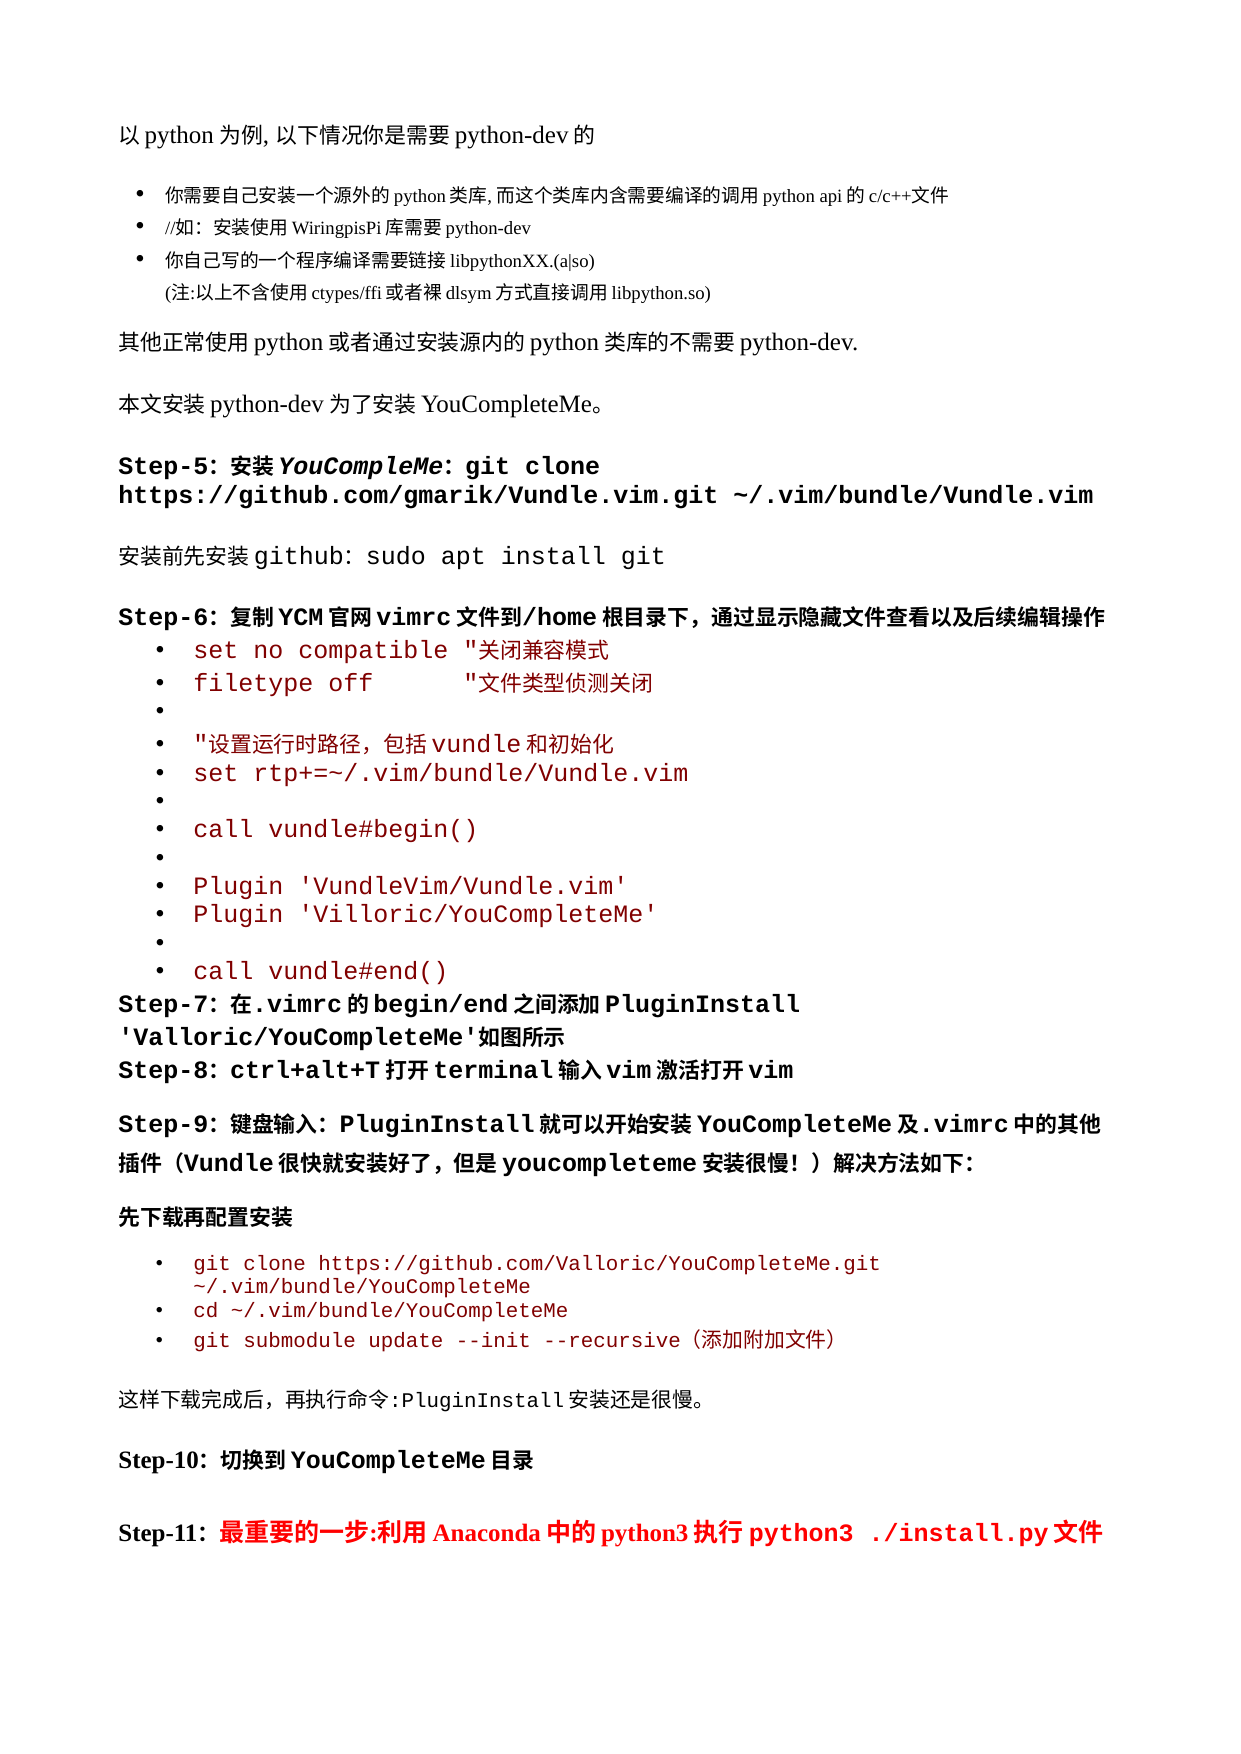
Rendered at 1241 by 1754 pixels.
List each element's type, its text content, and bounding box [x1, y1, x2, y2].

text 先下载再配置安装 [118, 1200, 1122, 1232]
text Step-5：安装YouCompleMe：git clone https://github.com/gmarik/Vundle.vim.git ~/.vim/bundle/Vundle.vim [118, 449, 1122, 511]
text 安装前先安装github：sudo apt install git [118, 539, 1122, 572]
text Step-10：切换到YouCompleteMe目录 [118, 1443, 1122, 1476]
list //如：安装使用WiringpisPi库需要python-dev [136, 213, 1122, 240]
text 其他正常使用python或者通过安装源内的python类库的不需要python-dev. [118, 325, 1122, 357]
list set no compatible "关闭兼容模式 [156, 633, 1122, 666]
list git submodule update --init --recursive（添加附加文件） [156, 1323, 1122, 1354]
list filetype off "文件类型侦测关闭 [156, 666, 1122, 699]
list call vundle#begin() [156, 817, 1122, 845]
text Step-6：复制YCM官网vimrc文件到/home根目录下，通过显示隐藏文件查看以及后续编辑操作 [118, 600, 1122, 633]
text 这样下载完成后，再执行命令:PluginInstall安装还是很慢。 [118, 1383, 1122, 1414]
list 你自己写的一个程序编译需要链接libpythonXX.(a|so) (注:以上不含使用ctypes/ffi或者裸dlsym方式直接调用libpython.so) [136, 245, 1122, 305]
list git clone https://github.com/Valloric/YouCompleteMe.git ~/.vim/bundle/YouCompleteMe [156, 1252, 1122, 1300]
list set rtp+=~/.vim/bundle/Vundle.vim [156, 760, 1122, 788]
list 你需要自己安装一个源外的python类库, 而这个类库内含需要编译的调用python api的c/c++文件 [136, 180, 1122, 207]
text Step-11：最重要的一步:利用Anaconda中的python3执行python3 ./install.py文件 [118, 1512, 1122, 1549]
list call vundle#end() [156, 958, 1122, 987]
list Plugin 'VundleVim/Vundle.vim' [156, 873, 1122, 902]
text Step-8：ctrl+alt+T打开terminal输入vim激活打开vim [118, 1053, 1122, 1086]
list Plugin 'Villoric/YouCompleteMe' [156, 902, 1122, 930]
text 本文安装python-dev为了安装YouCompleteMe。 [118, 387, 1122, 419]
text Step-9：键盘输入：PluginInstall就可以开始安装YouCompleteMe及.vimrc中的其他插件（Vundle很快就安装好了，但是youcompleteme安装很慢！）解决方法如下： [118, 1107, 1122, 1179]
text Step-7：在.vimrc的begin/end之间添加PluginInstall 'Valloric/YouCompleteMe'如图所示 [118, 987, 1122, 1053]
text 以python为例, 以下情况你是需要python-dev的 [118, 118, 1122, 150]
list "设置运行时路径，包括vundle和初始化 [156, 727, 1122, 760]
list cd ~/.vim/bundle/YouCompleteMe [156, 1300, 1122, 1323]
